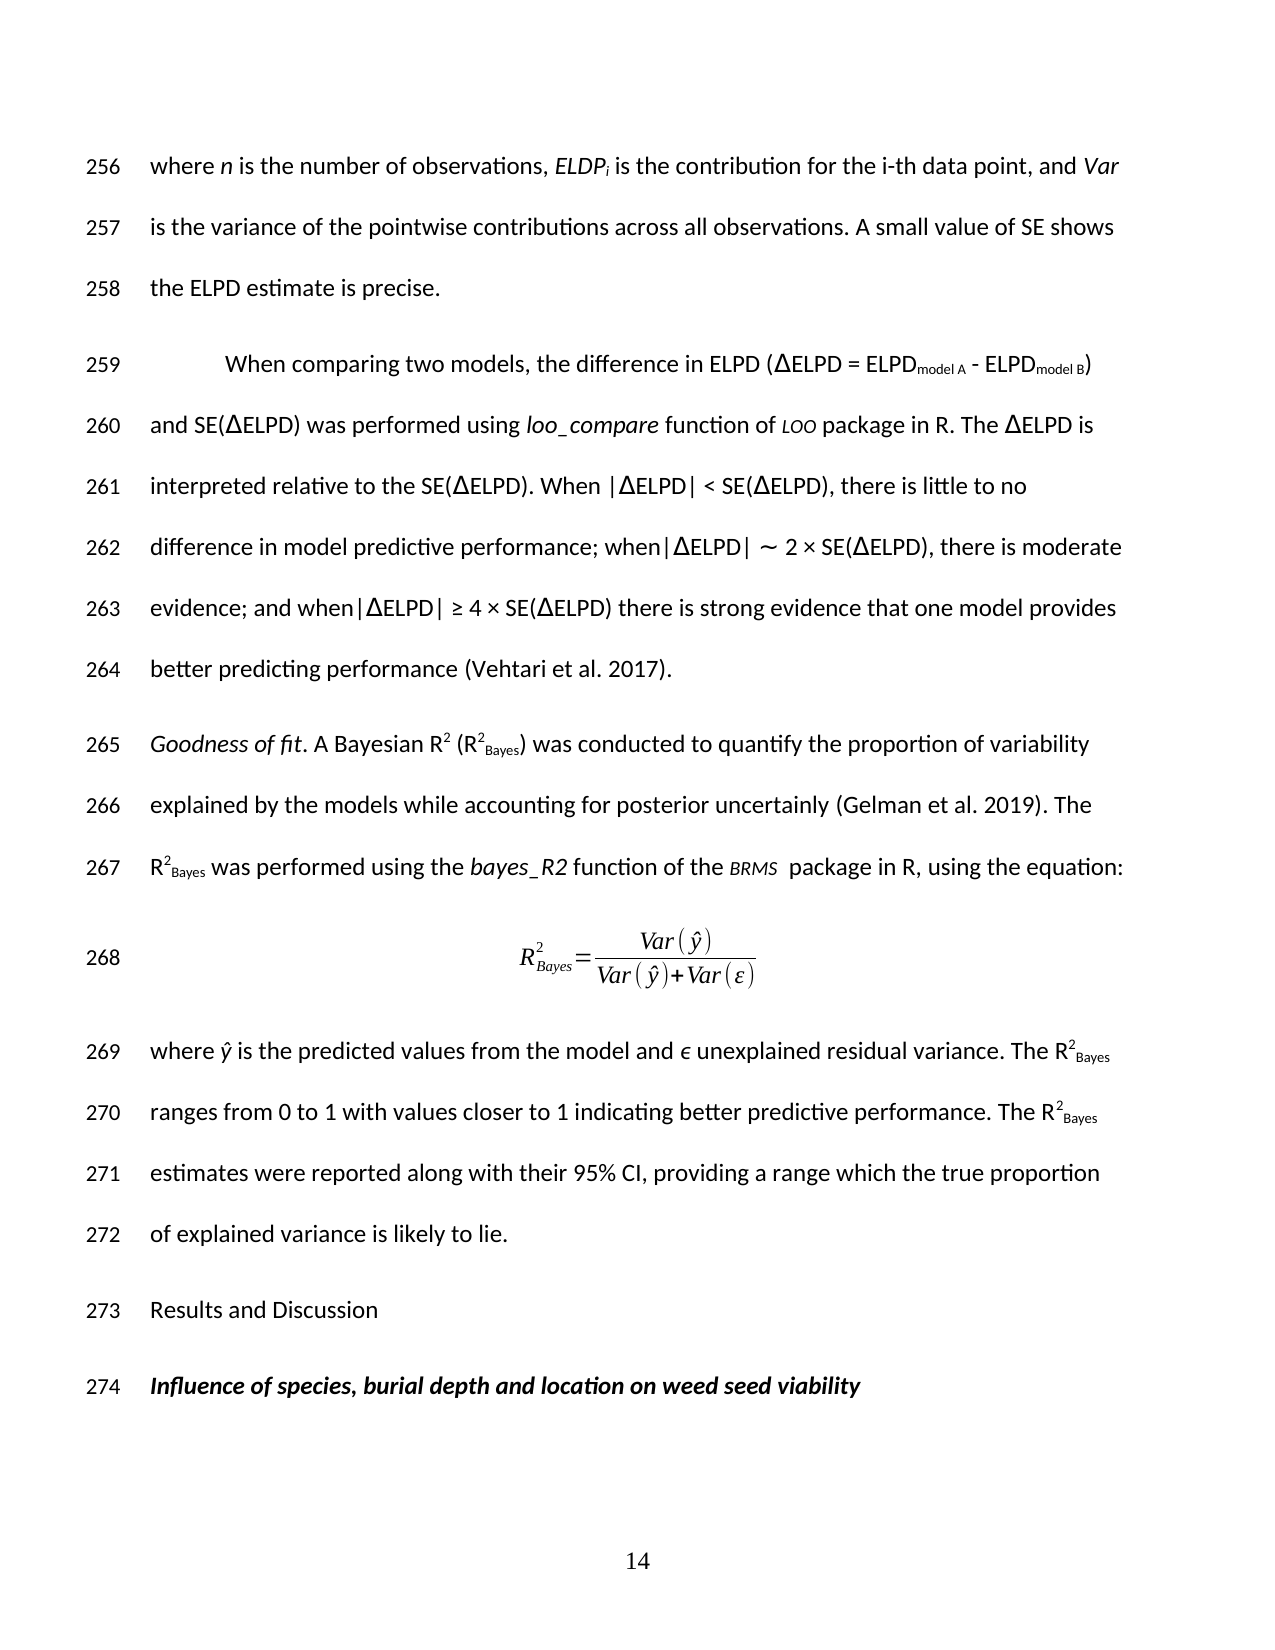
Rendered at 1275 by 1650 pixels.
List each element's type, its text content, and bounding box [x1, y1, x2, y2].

text Goodness of fit. A Bayesian R2 (R2Bayes) was conducted to quantify the proportion of variability explained by the models while accounting for posterior uncertainly (Gelman et al. 2019). The R2Bayes was performed using the bayes_R2 function of the brms package in R, using the equation: [150, 728, 1125, 881]
text When comparing two models, the difference in ELPD (ΔELPD = ELPDmodel A - ELPDmodel B) and SE(ΔELPD) was performed using loo_compare function of loo package in R. The ΔELPD is interpreted relative to the SE(ΔELPD). When |ΔELPD| < SE(ΔELPD), there is little to no difference in model predictive performance; when|ΔELPD| ~ 2 × SE(ΔELPD), there is moderate evidence; and when|ΔELPD| ≥ 4 × SE(ΔELPD) there is strong evidence that one model provides better predicting performance (Vehtari et al. 2017). [150, 348, 1125, 683]
text where ŷ is the predicted values from the model and ϵ unexplained residual variance. The R2Bayes ranges from 0 to 1 with values closer to 1 indicating better predictive performance. The R2Bayes estimates were reported along with their 95% CI, providing a range which the true proportion of explained variance is likely to lie. [150, 1035, 1125, 1249]
text where n is the number of observations, ELDPi is the contribution for the i-th data point, and Var is the variance of the pointwise contributions across all observations. A small value of SE shows the ELPD estimate is precise. [150, 150, 1125, 303]
text Results and Discussion [150, 1294, 1125, 1325]
text Influence of species, burial depth and location on weed seed viability [150, 1370, 1125, 1400]
